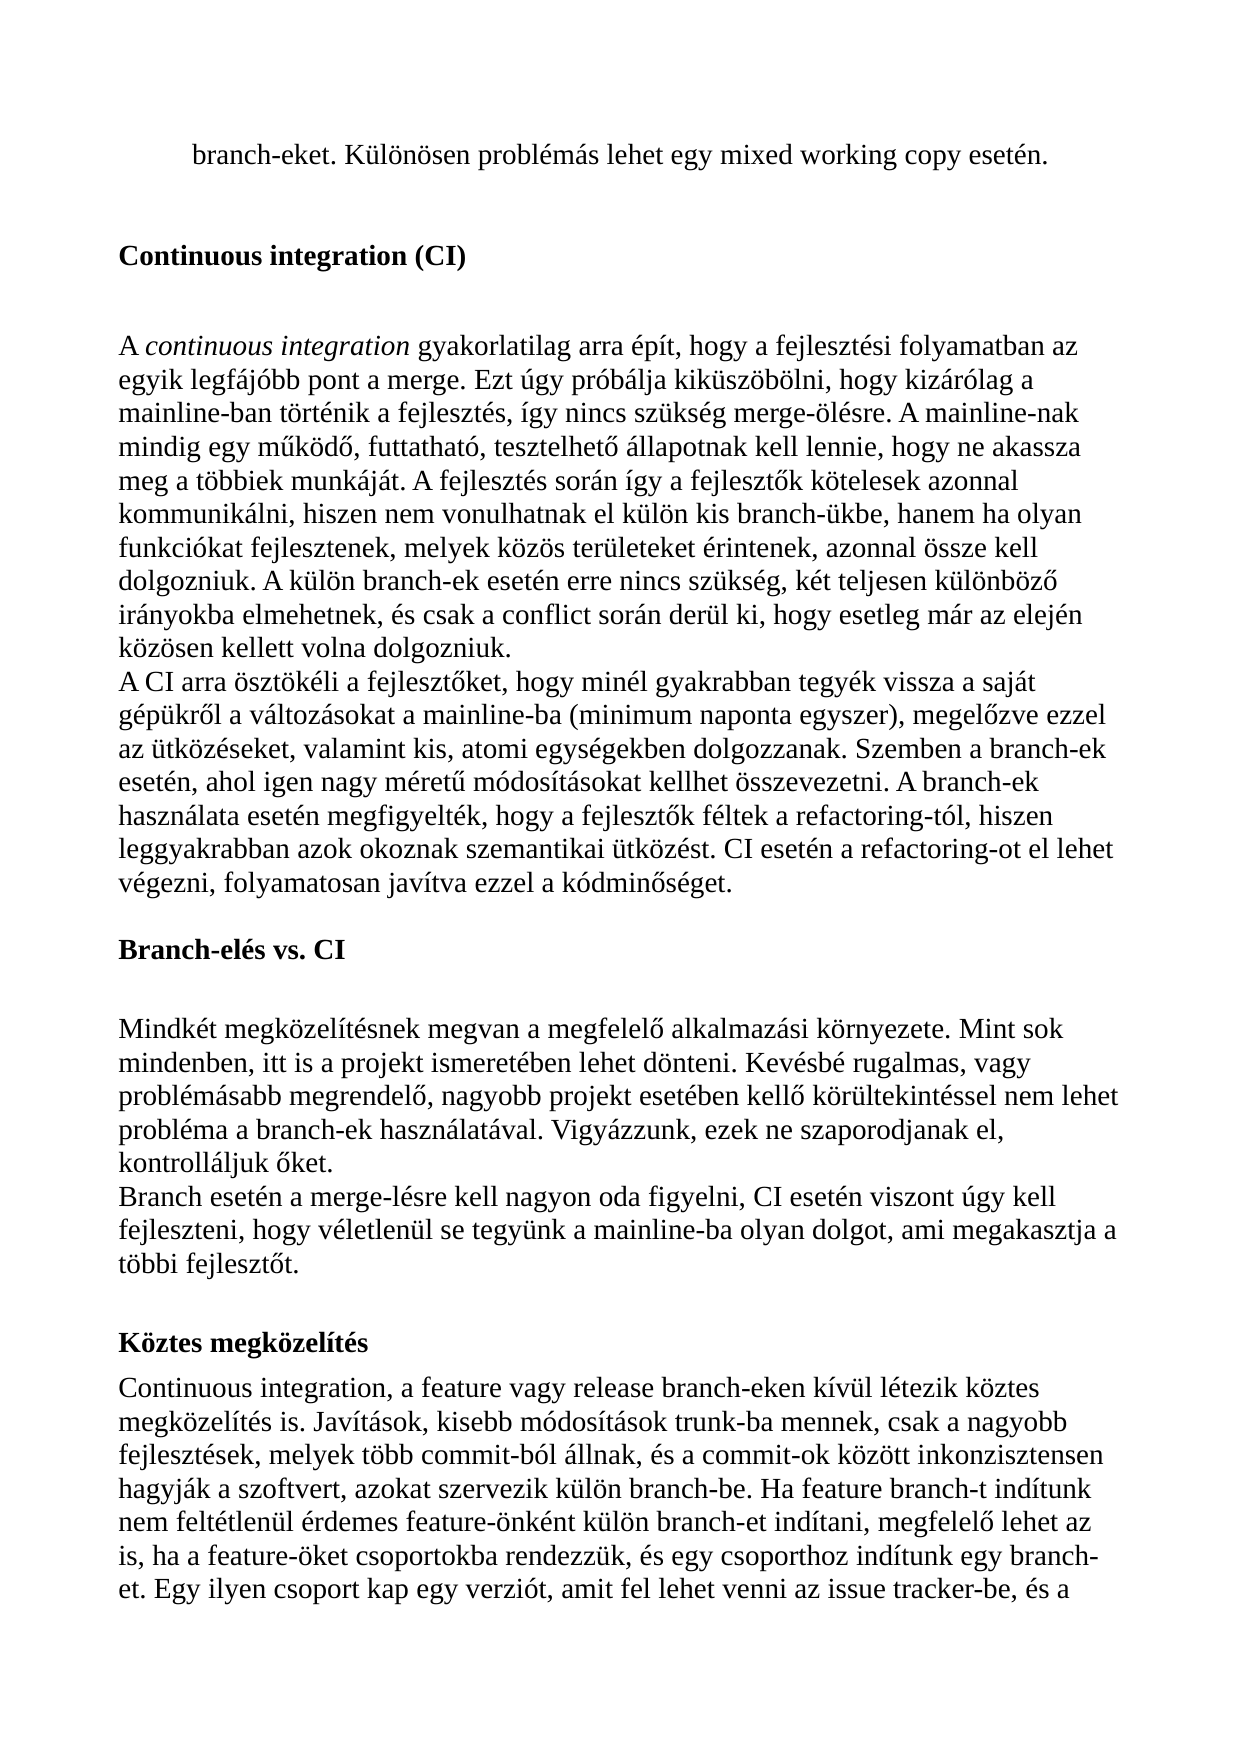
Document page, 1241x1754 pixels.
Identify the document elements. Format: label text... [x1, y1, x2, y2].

text Continuous integration, a feature vagy release branch-eken kívül létezik köztes megközelítés is. Javítások, kisebb módosítások trunk-ba mennek, csak a nagyobb fejlesztések, melyek több commit-ból állnak, és a commit-ok között inkonzisztensen hagyják a szoftvert, azokat szervezik külön branch-be. Ha feature branch-t indítunk nem feltétlenül érdemes feature-önként külön branch-et indítani, megfelelő lehet az is, ha a feature-öket csoportokba rendezzük, és egy csoporthoz indítunk egy branch-et. Egy ilyen csoport kap egy verziót, amit fel lehet venni az issue tracker-be, és a [118, 1370, 1122, 1605]
text A continuous integration gyakorlatilag arra épít, hogy a fejlesztési folyamatban az egyik legfájóbb pont a merge. Ezt úgy próbálja kiküszöbölni, hogy kizárólag a mainline-ban történik a fejlesztés, így nincs szükség merge-ölésre. A mainline-nak mindig egy működő, futtatható, tesztelhető állapotnak kell lennie, hogy ne akassza meg a többiek munkáját. A fejlesztés során így a fejlesztők kötelesek azonnal kommunikálni, hiszen nem vonulhatnak el külön kis branch-ükbe, hanem ha olyan funkciókat fejlesztenek, melyek közös területeket érintenek, azonnal össze kell dolgozniuk. A külön branch-ek esetén erre nincs szükség, két teljesen különböző irányokba elmehetnek, és csak a conflict során derül ki, hogy esetleg már az elején közösen kellett volna dolgozniuk. A CI arra ösztökéli a fejlesztőket, hogy minél gyakrabban tegyék vissza a saját gépükről a változásokat a mainline-ba (minimum naponta egyszer), megelőzve ezzel az ütközéseket, valamint kis, atomi egységekben dolgozzanak. Szemben a branch-ek esetén, ahol igen nagy méretű módosításokat kellhet összevezetni. A branch-ek használata esetén megfigyelték, hogy a fejlesztők féltek a refactoring-tól, hiszen leggyakrabban azok okoznak szemantikai ütközést. CI esetén a refactoring-ot el lehet végezni, folyamatosan javítva ezzel a kódminőséget. Branch-elés vs. CI [118, 328, 1122, 999]
text Mindkét megközelítésnek megvan a megfelelő alkalmazási környezete. Mint sok mindenben, itt is a projekt ismeretében lehet dönteni. Kevésbé rugalmas, vagy problémásabb megrendelő, nagyobb projekt esetében kellő körültekintéssel nem lehet probléma a branch-ek használatával. Vigyázzunk, ezek ne szaporodjanak el, kontrolláljuk őket. Branch esetén a merge-lésre kell nagyon oda figyelni, CI esetén viszont úgy kell fejleszteni, hogy véletlenül se tegyünk a mainline-ba olyan dolgot, ami megakasztja a többi fejlesztőt. [118, 1011, 1122, 1279]
text Continuous integration (CI) [118, 238, 1122, 271]
list branch-eket. Különösen problémás lehet egy mixed working copy esetén. [118, 128, 1122, 171]
text Köztes megközelítés [118, 1291, 1122, 1358]
